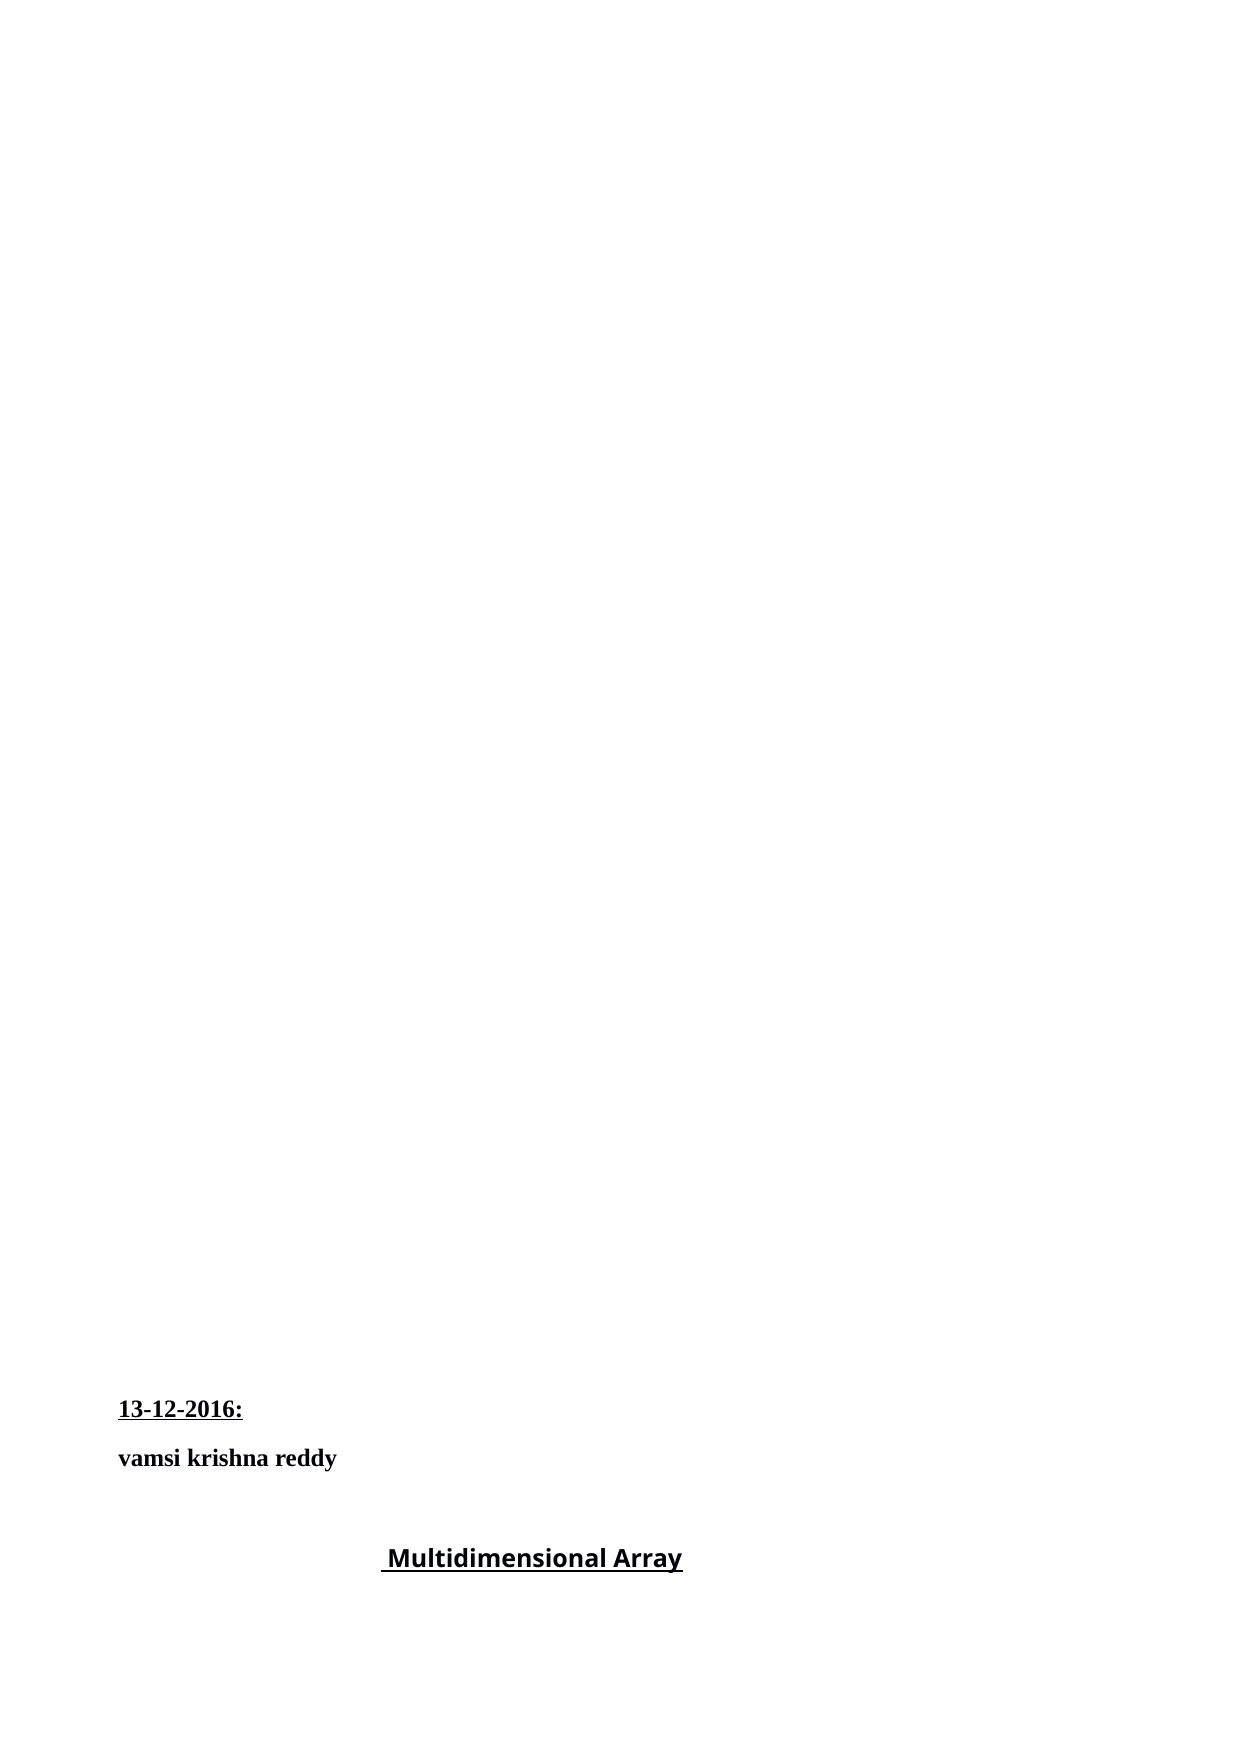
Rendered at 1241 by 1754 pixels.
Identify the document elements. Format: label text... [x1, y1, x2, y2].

text vamsi krishna reddy [118, 1443, 1122, 1472]
text Multidimensional Array [118, 1541, 1122, 1575]
text 13-12-2016: [118, 1394, 1122, 1422]
